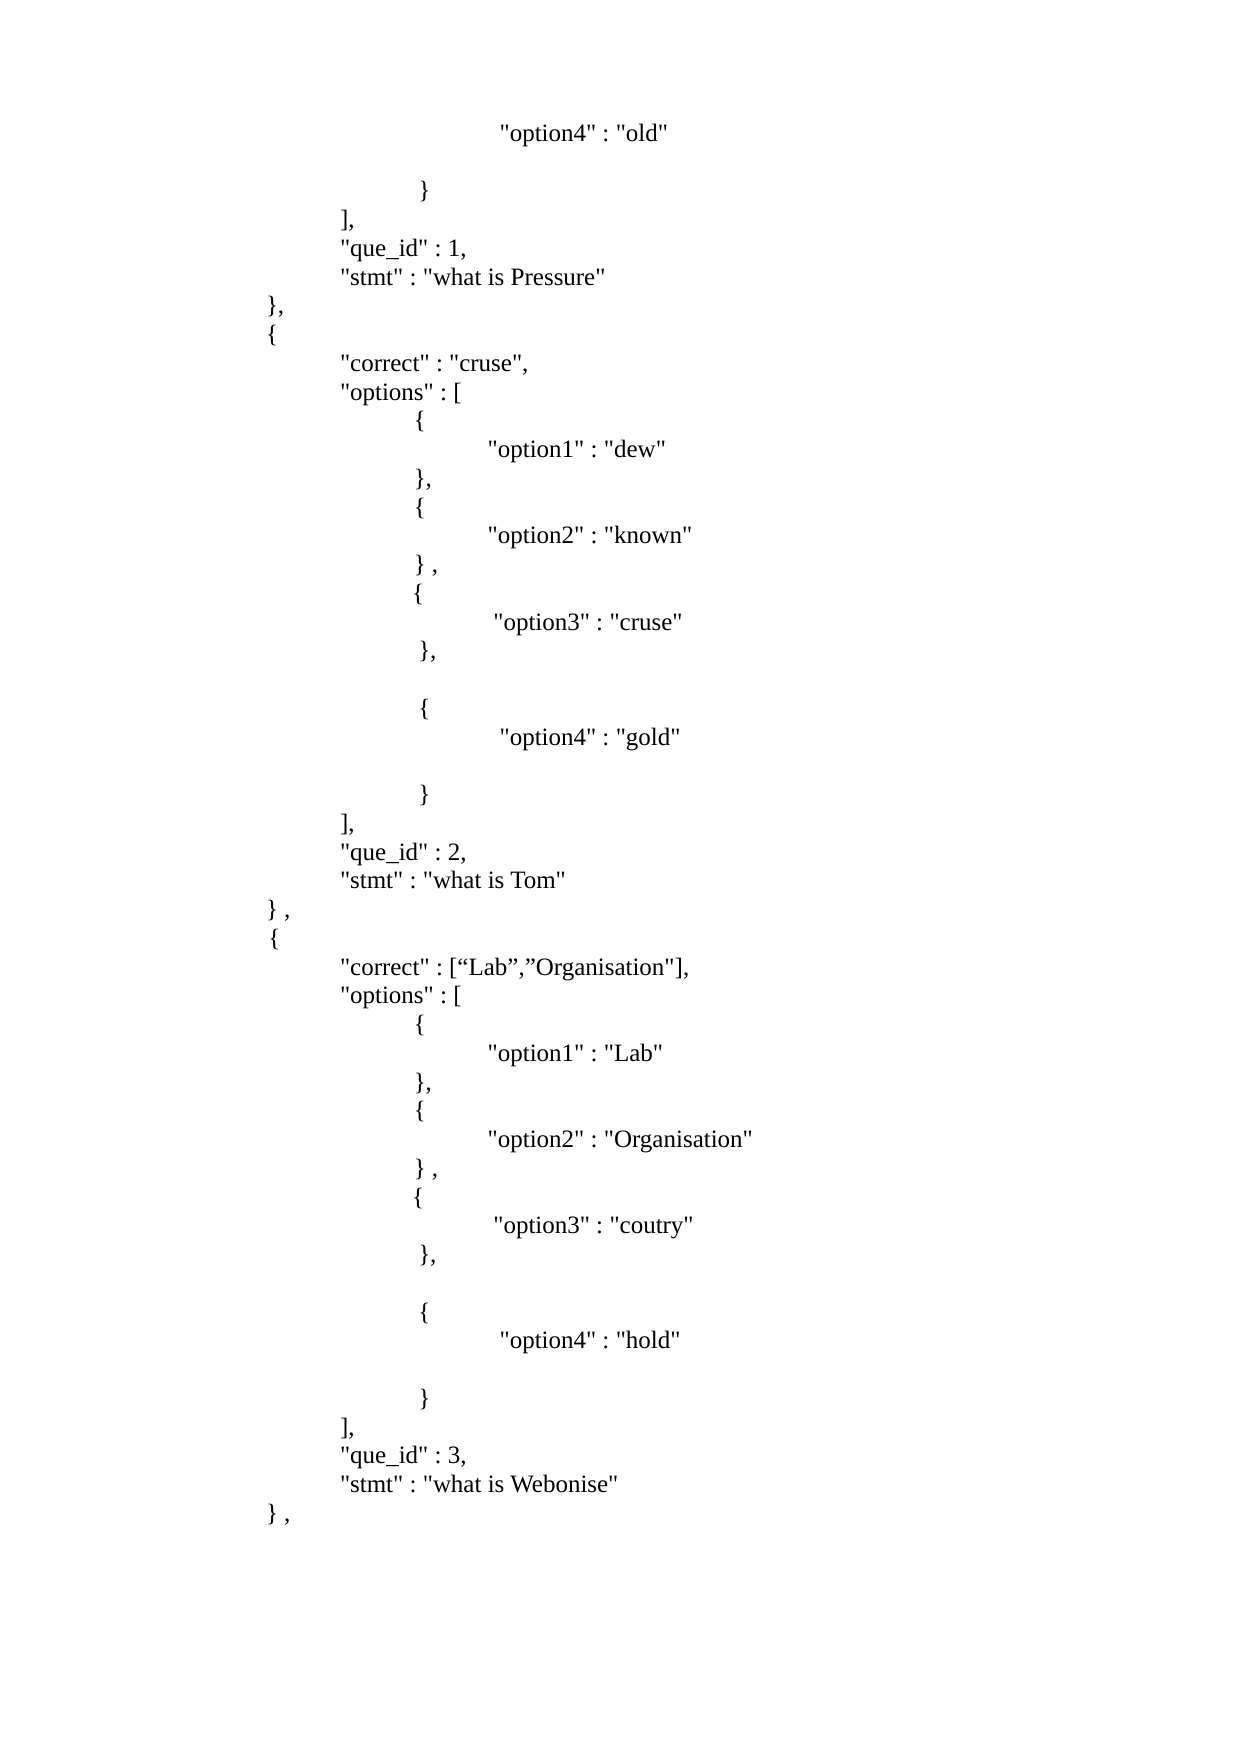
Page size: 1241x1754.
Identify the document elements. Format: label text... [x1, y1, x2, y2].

text { [118, 693, 1122, 722]
text "option3" : "cruse" [118, 607, 1122, 636]
text } , [118, 1498, 1122, 1527]
text }, [118, 636, 1122, 664]
text "option2" : "Organisation" [118, 1124, 1122, 1153]
text "option1" : "dew" [118, 434, 1122, 463]
text "option2" : "known" [118, 521, 1122, 549]
text } [118, 1383, 1122, 1412]
text { [118, 319, 1122, 348]
text "option3" : "coutry" [118, 1211, 1122, 1239]
text { [118, 492, 1122, 521]
text "option4" : "hold" [118, 1326, 1122, 1354]
text { [118, 1096, 1122, 1124]
text { [118, 923, 1122, 952]
text }, [118, 291, 1122, 319]
text } , [118, 1153, 1122, 1182]
text }, [118, 1067, 1122, 1096]
text "correct" : [“Lab”,”Organisation"], [118, 952, 1122, 981]
text { [118, 406, 1122, 434]
text { [118, 578, 1122, 607]
text "que_id" : 2, [118, 837, 1122, 866]
text "option4" : "old" [118, 118, 1122, 147]
text { [118, 1009, 1122, 1038]
text ], [118, 204, 1122, 233]
text ], [118, 808, 1122, 837]
text "option1" : "Lab" [118, 1038, 1122, 1067]
text "option4" : "gold" [118, 722, 1122, 751]
text } [118, 176, 1122, 204]
text "stmt" : "what is Tom" [118, 866, 1122, 894]
text } [118, 779, 1122, 808]
text { [118, 1182, 1122, 1211]
text "correct" : "cruse", [118, 348, 1122, 377]
text "que_id" : 3, [118, 1441, 1122, 1469]
text "options" : [ [118, 377, 1122, 406]
text } , [118, 549, 1122, 578]
text "options" : [ [118, 981, 1122, 1009]
text }, [118, 463, 1122, 492]
text }, [118, 1239, 1122, 1268]
text "stmt" : "what is Webonise" [118, 1469, 1122, 1498]
text "stmt" : "what is Pressure" [118, 262, 1122, 291]
text "que_id" : 1, [118, 233, 1122, 262]
text } , [118, 894, 1122, 923]
text { [118, 1297, 1122, 1326]
text ], [118, 1412, 1122, 1441]
